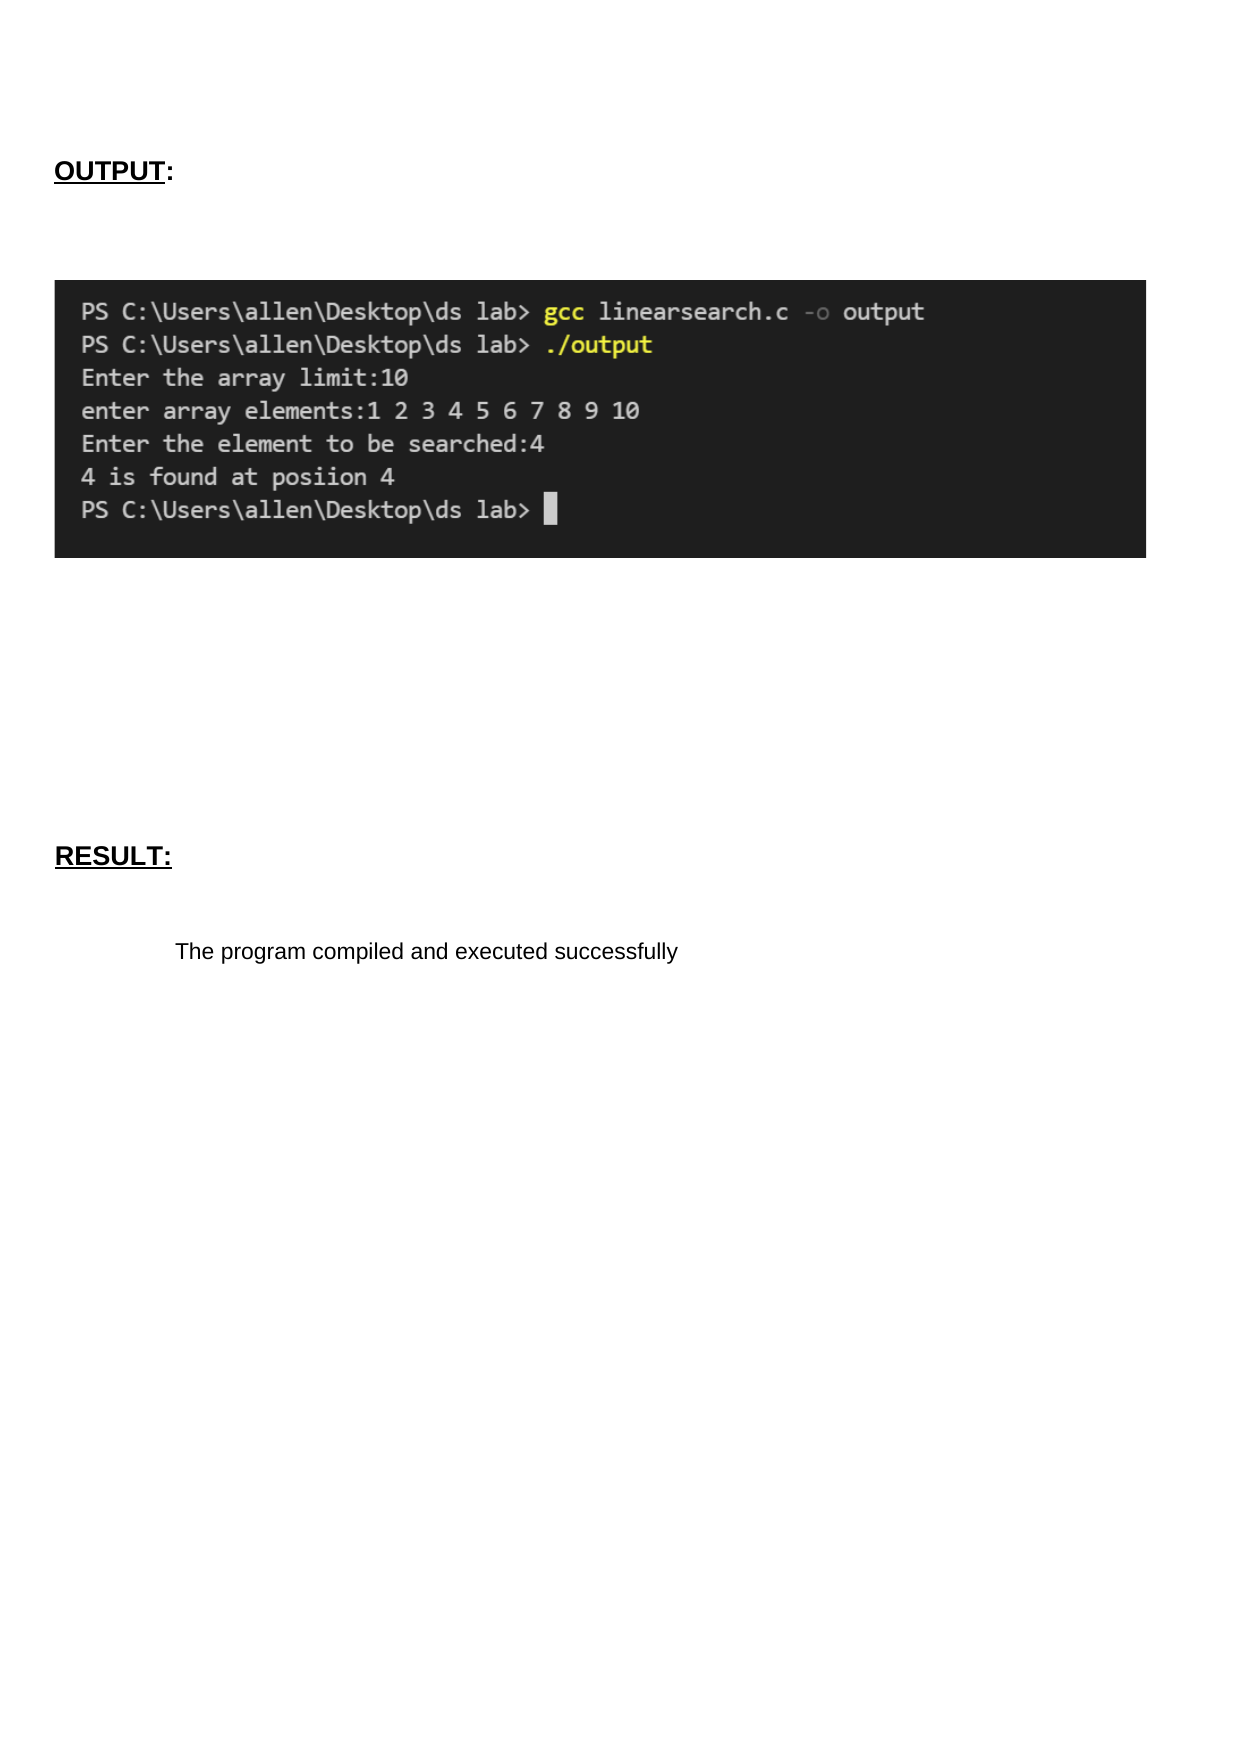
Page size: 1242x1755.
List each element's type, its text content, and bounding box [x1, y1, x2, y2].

text RESULT: [54, 840, 1146, 871]
text The program compiled and executed successfully [54, 934, 1146, 965]
text OUTPUT: [54, 155, 1146, 186]
